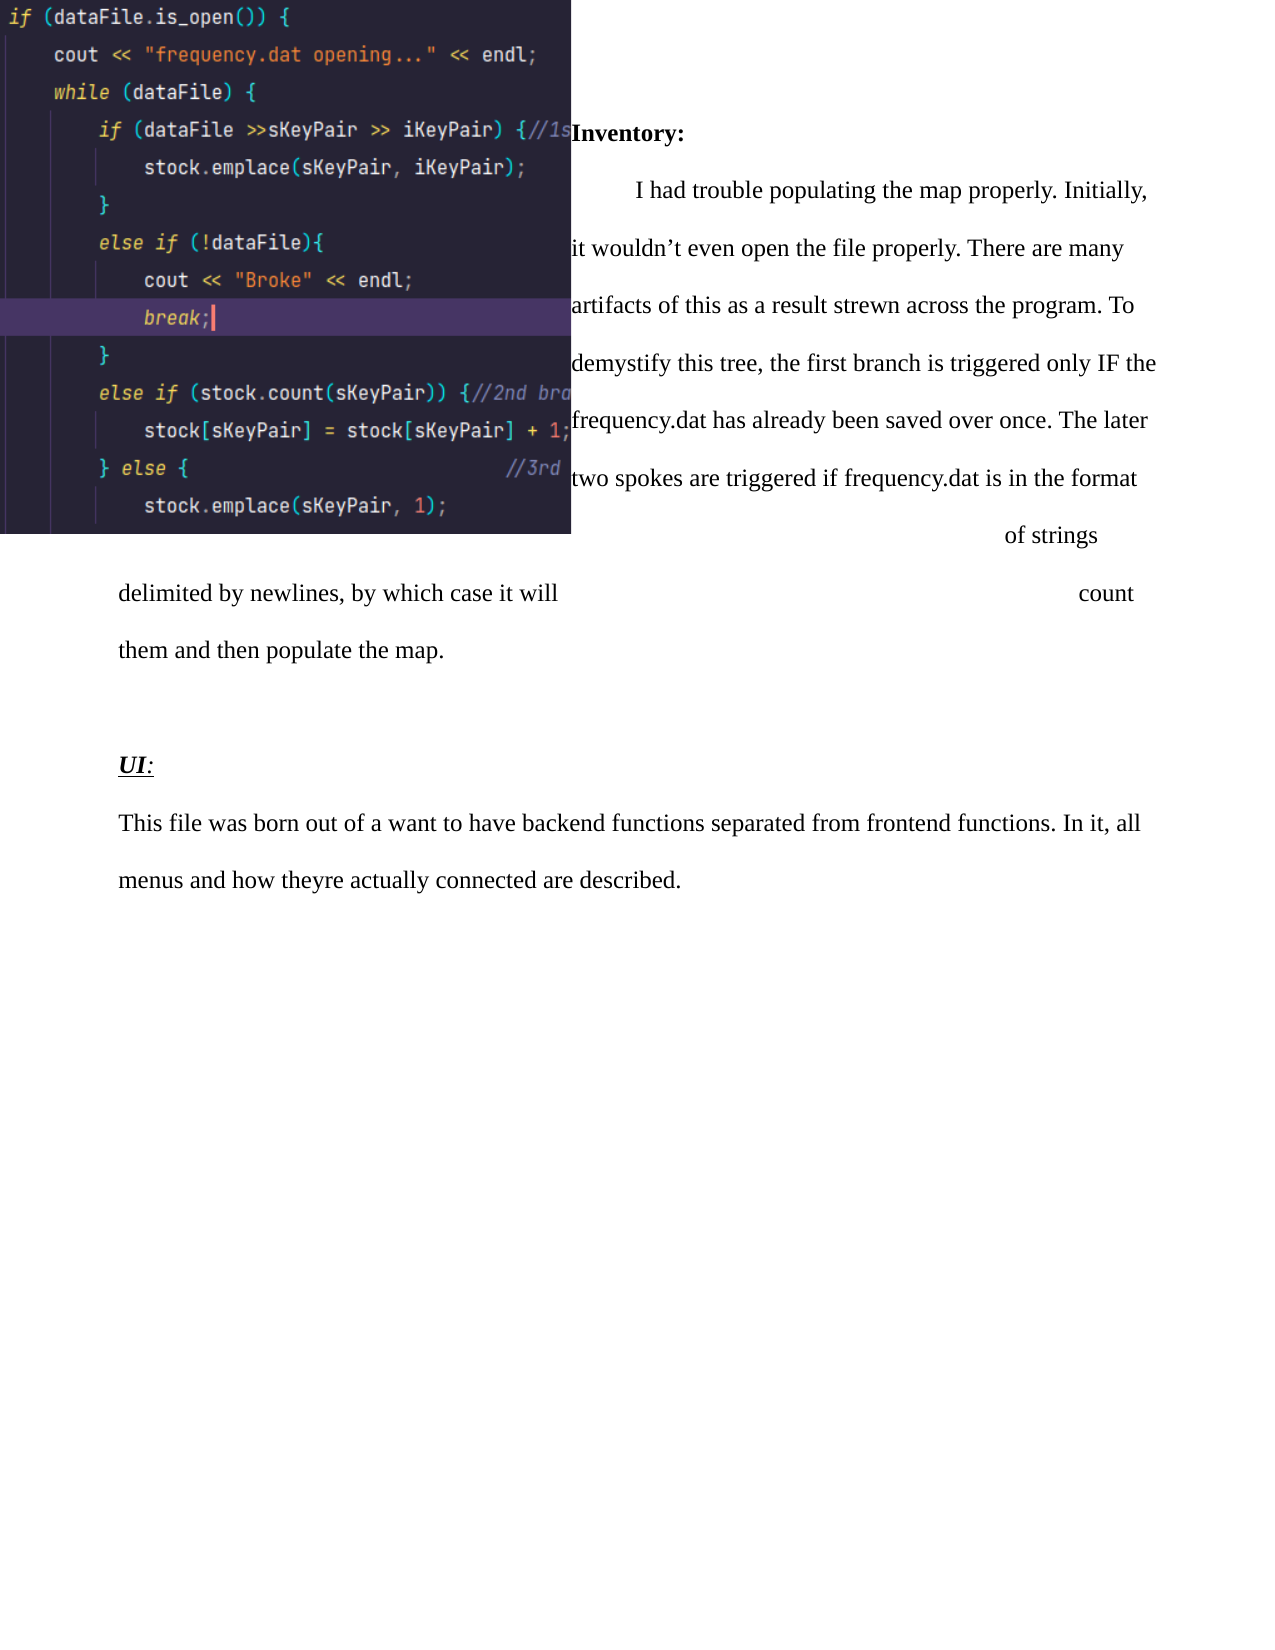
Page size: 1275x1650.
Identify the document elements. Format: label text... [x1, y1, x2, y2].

picture [0, 0, 572, 534]
text Inventory: [572, 118, 1157, 147]
text UI: This file was born out of a want to have backend functions separated from frontend functions. In it, all menus and how theyre actually connected are described. [118, 693, 1157, 894]
text I had trouble populating the map properly. Initially, it wouldn’t even open the file properly. There are many artifacts of this as a result strewn across the program. To demystify this tree, the first branch is triggered only IF the frequency.dat has already been saved over once. The later two spokes are triggered if frequency.dat is in the format of strings delimited by newlines, by which case it will count them and then populate the map. [118, 176, 1157, 664]
